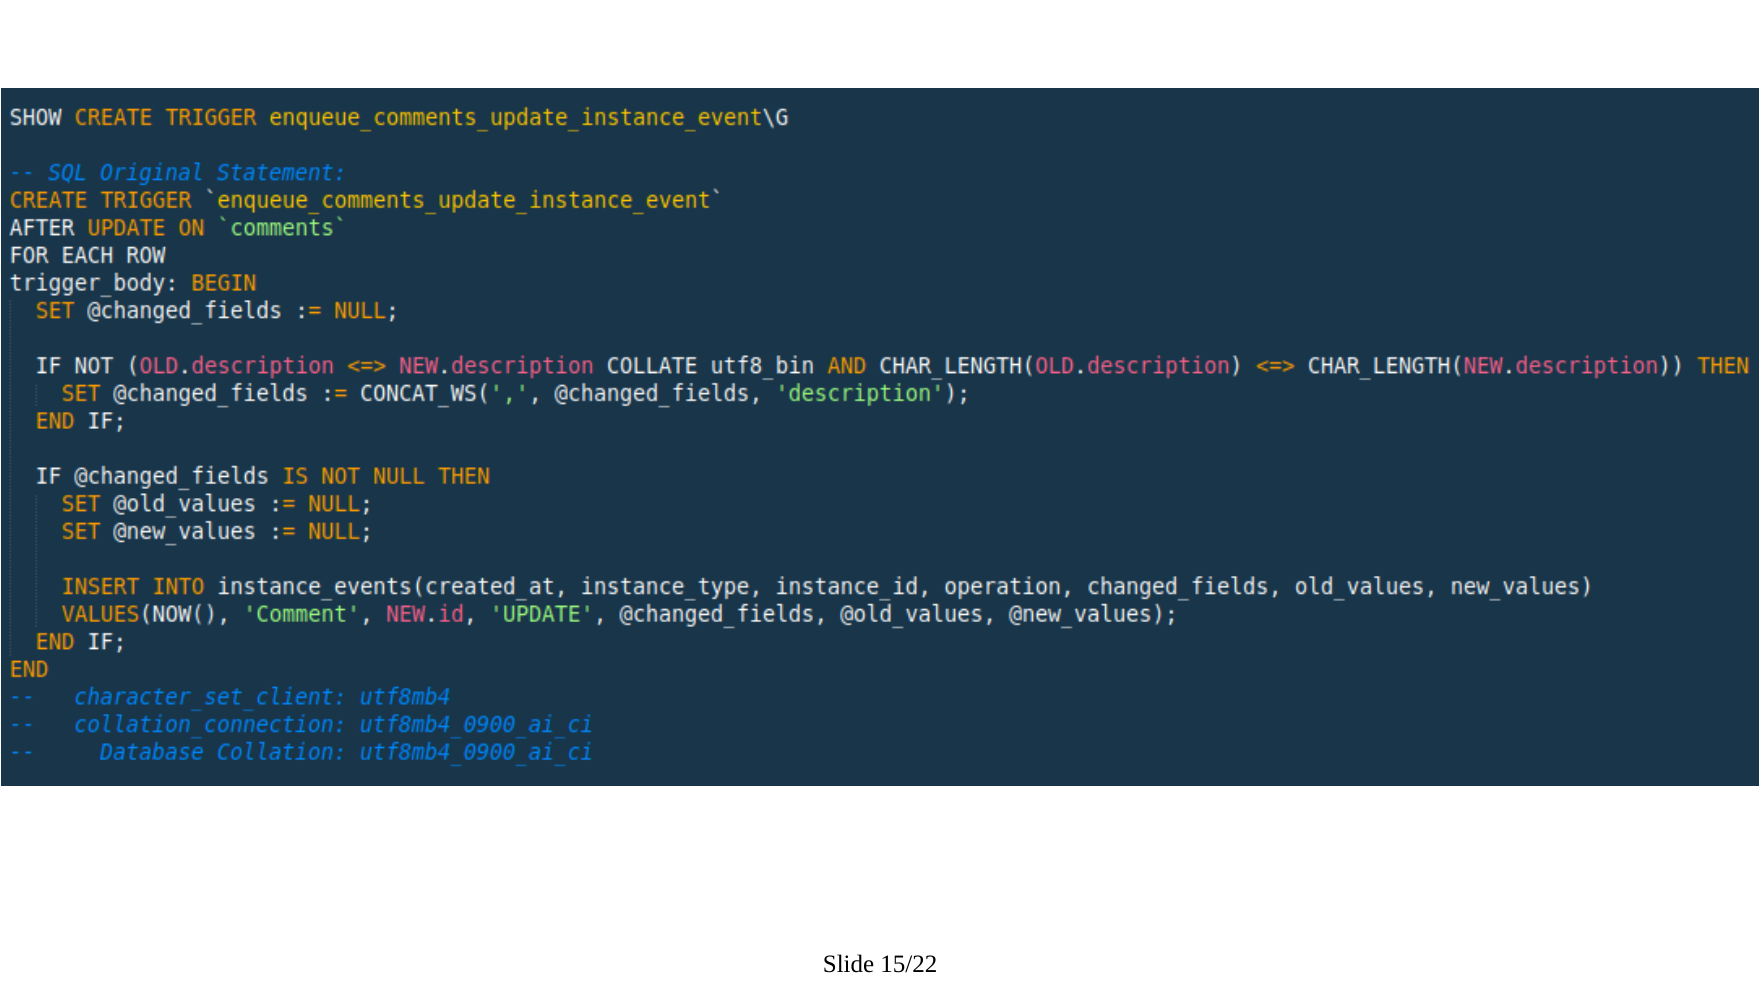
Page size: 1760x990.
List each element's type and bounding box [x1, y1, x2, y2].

picture [1, 88, 1759, 786]
